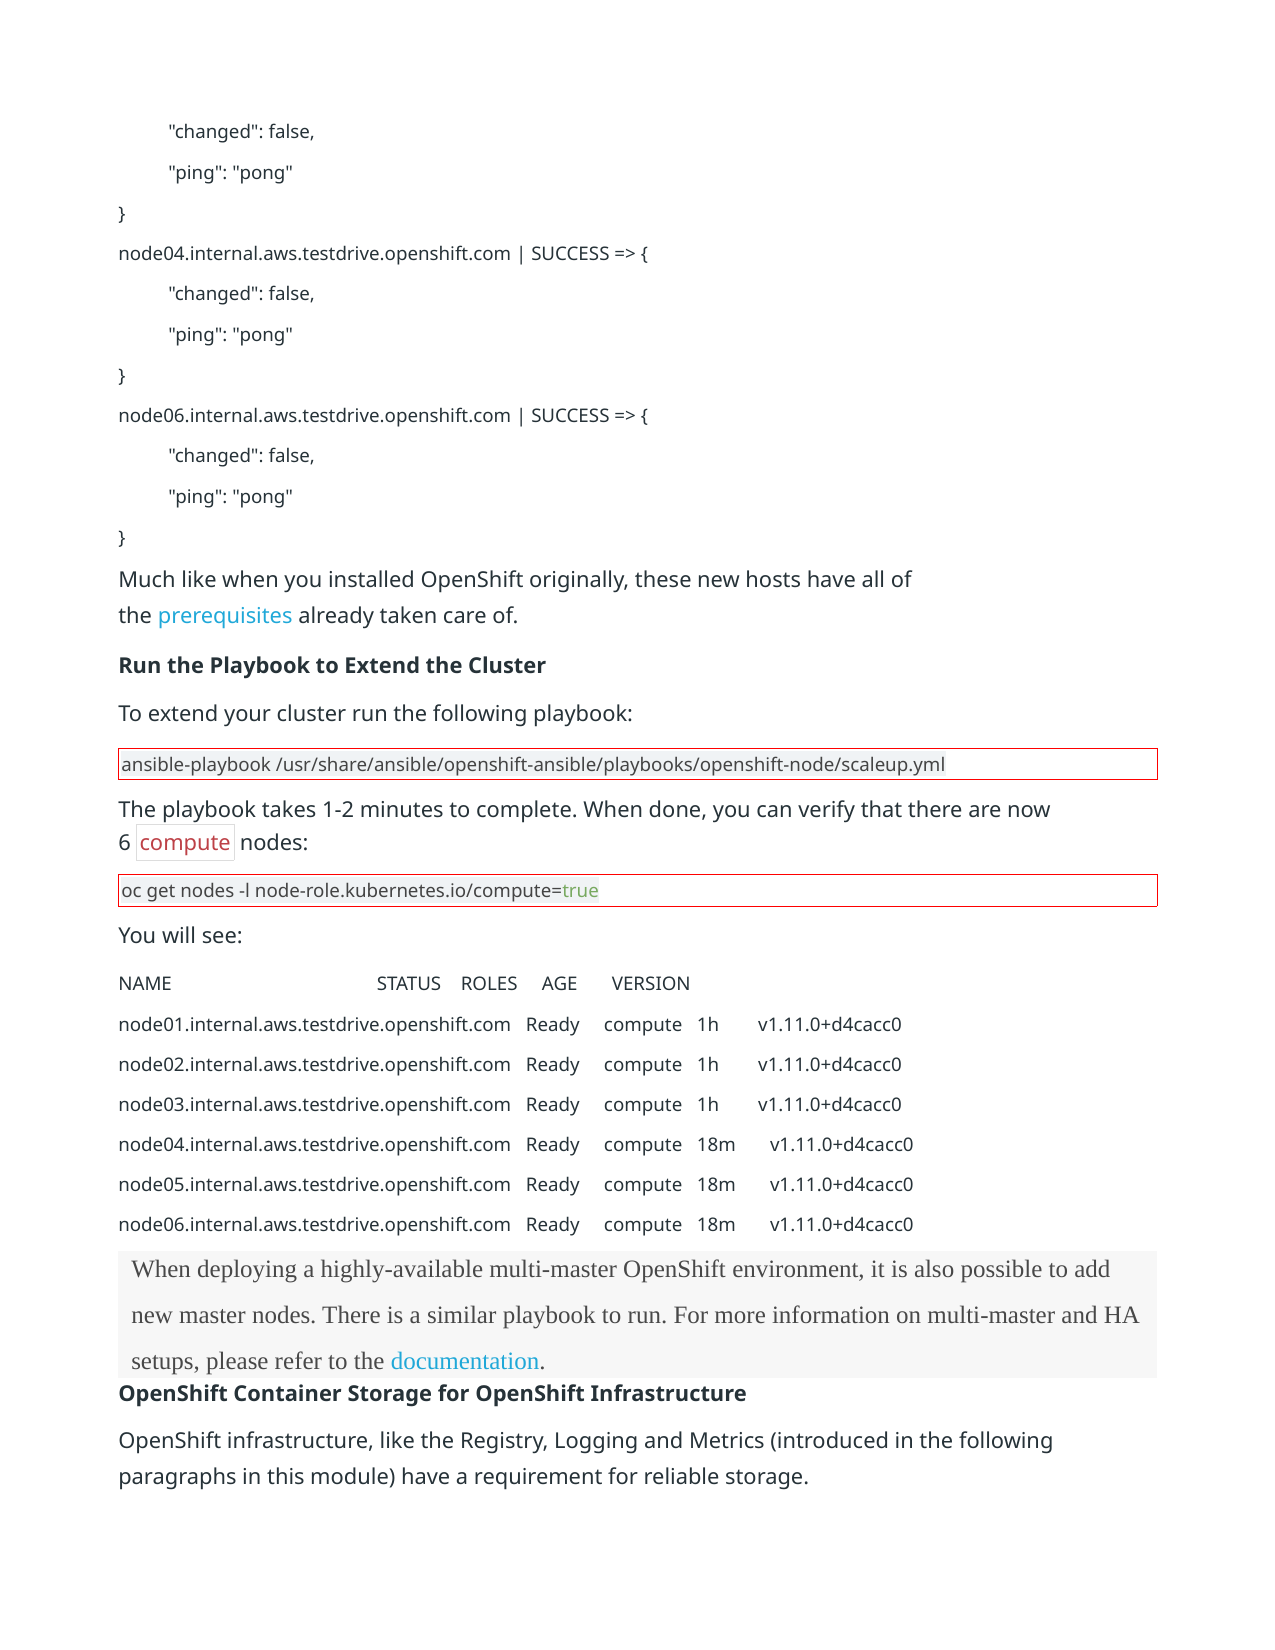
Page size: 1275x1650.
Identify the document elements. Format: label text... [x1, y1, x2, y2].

subtitle Run the Playbook to Extend the Cluster [118, 650, 1157, 680]
text } [118, 362, 1157, 388]
text Much like when you installed OpenShift originally, these new hosts have all of the prerequisites already taken care of. [118, 564, 1157, 630]
text node05.internal.aws.testdrive.openshift.com Ready compute 18m v1.11.0+d4cacc0 [118, 1171, 1157, 1197]
text node06.internal.aws.testdrive.openshift.com | SUCCESS => { [118, 402, 1157, 428]
text "changed": false, [118, 280, 1157, 307]
text "changed": false, [118, 442, 1157, 469]
table_header [118, 1251, 131, 1378]
text "changed": false, [118, 118, 1157, 144]
text "ping": "pong" [118, 483, 1157, 509]
text The playbook takes 1-2 minutes to complete. When done, you can verify that there are now 6 compute nodes: [118, 794, 1157, 860]
text node03.internal.aws.testdrive.openshift.com Ready compute 1h v1.11.0+d4cacc0 [118, 1091, 1157, 1117]
subtitle OpenShift Container Storage for OpenShift Infrastructure [118, 1378, 1157, 1408]
text node01.internal.aws.testdrive.openshift.com Ready compute 1h v1.11.0+d4cacc0 [118, 1011, 1157, 1036]
text To extend your cluster run the following playbook: [118, 698, 1157, 727]
text You will see: [118, 920, 1157, 950]
text oc get nodes -l node-role.kubernetes.io/compute=true [119, 875, 1157, 906]
text "ping": "pong" [118, 159, 1157, 185]
text node04.internal.aws.testdrive.openshift.com Ready compute 18m v1.11.0+d4cacc0 [118, 1131, 1157, 1157]
text "ping": "pong" [118, 321, 1157, 347]
text OpenShift infrastructure, like the Registry, Logging and Metrics (introduced in the following paragraphs in this module) have a requirement for reliable storage. [118, 1425, 1157, 1491]
text } [118, 524, 1157, 550]
text NAME STATUS ROLES AGE VERSION [118, 971, 1157, 996]
text node04.internal.aws.testdrive.openshift.com | SUCCESS => { [118, 240, 1157, 266]
text node06.internal.aws.testdrive.openshift.com Ready compute 18m v1.11.0+d4cacc0 [118, 1211, 1157, 1237]
text } [118, 200, 1157, 226]
table_header When deploying a highly-available multi-master OpenShift environment, it is also possible to add new master nodes. There is a similar playbook to run. For more information on multi-master and HA setups, please refer to the documentation. [131, 1251, 1157, 1378]
text ansible-playbook /usr/share/ansible/openshift-ansible/playbooks/openshift-node/scaleup.yml [119, 749, 1157, 779]
text node02.internal.aws.testdrive.openshift.com Ready compute 1h v1.11.0+d4cacc0 [118, 1051, 1157, 1076]
